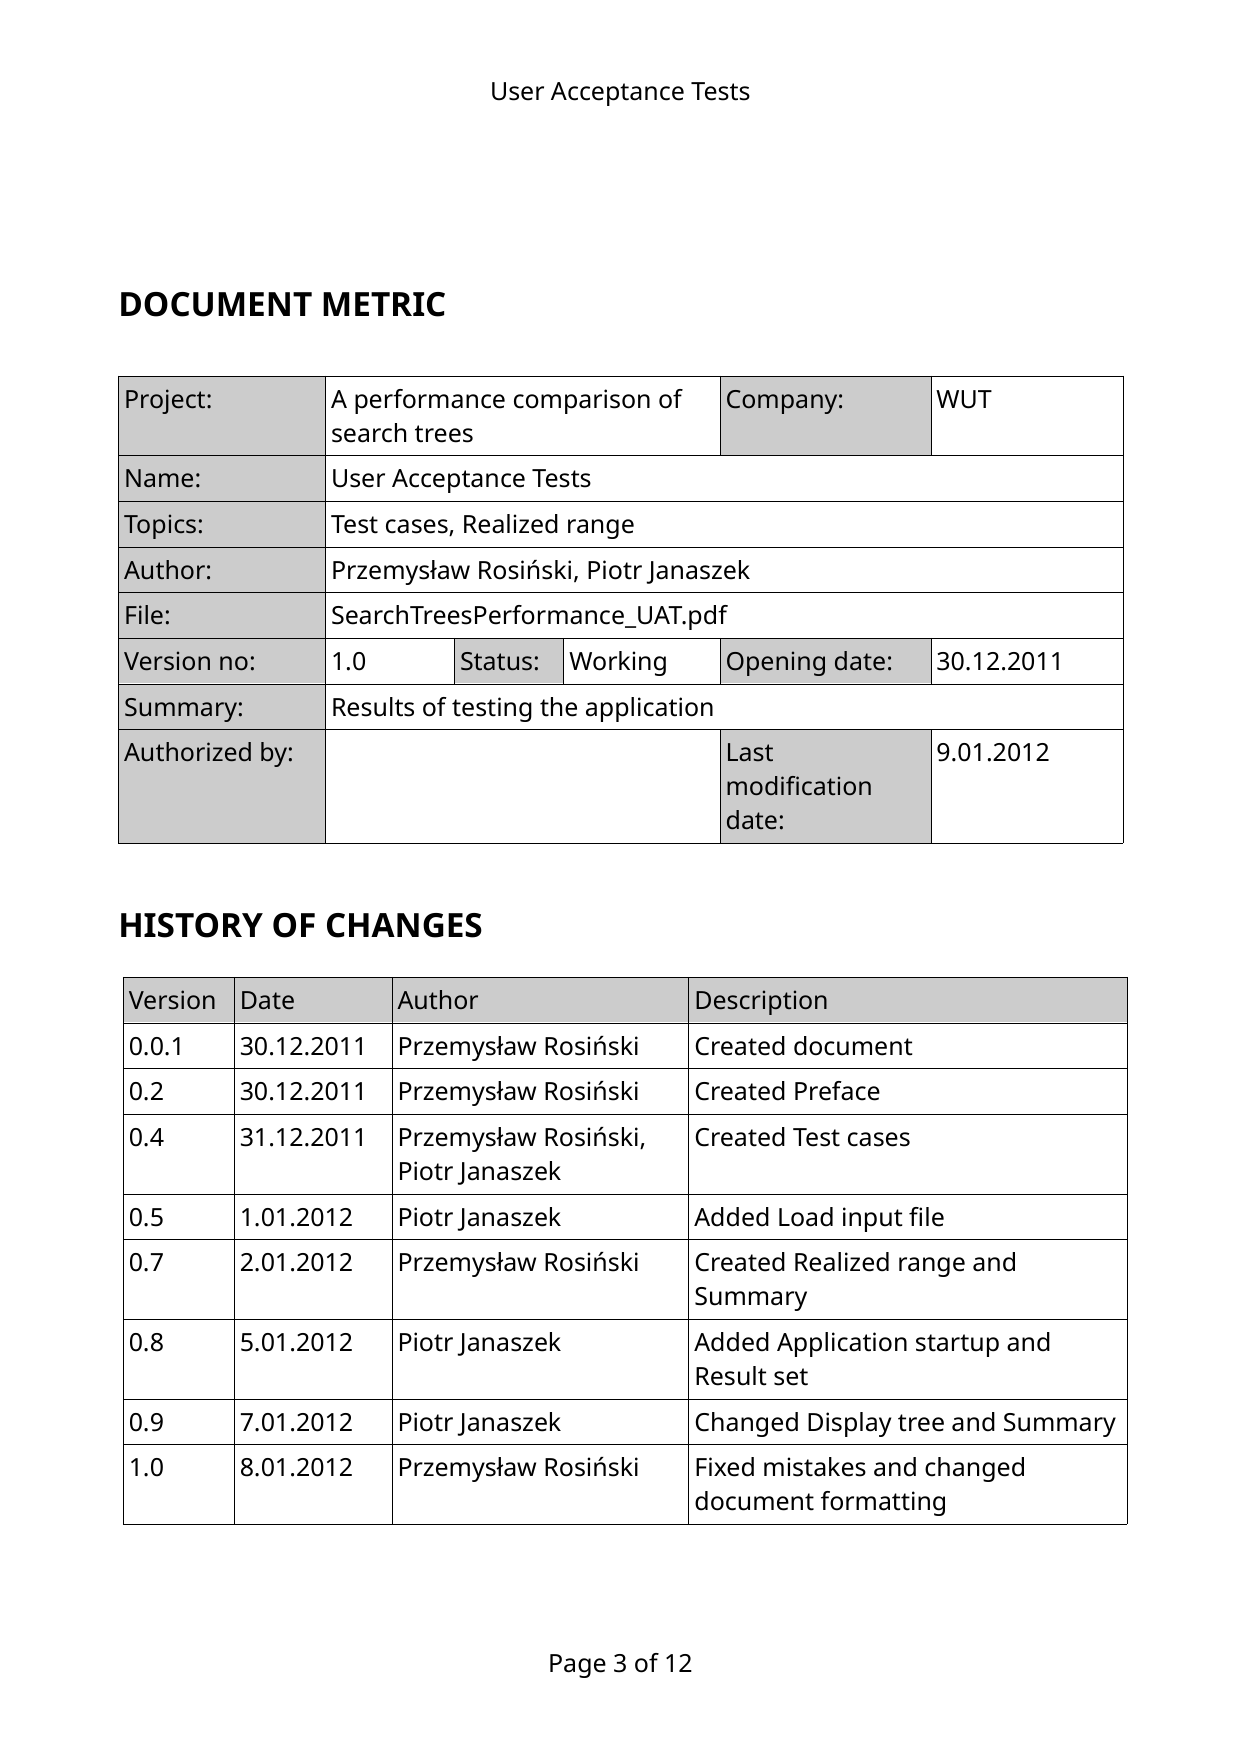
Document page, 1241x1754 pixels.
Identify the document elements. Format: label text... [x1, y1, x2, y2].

table_cell 0.2 [124, 1069, 234, 1114]
table_cell 1.0 [326, 639, 454, 683]
table_cell Przemysław Rosiński [393, 1445, 688, 1524]
table_cell 1.01.2012 [235, 1195, 392, 1239]
table_cell 0.5 [124, 1195, 234, 1239]
table_cell Piotr Janaszek [393, 1195, 688, 1239]
table_cell Piotr Janaszek [393, 1400, 688, 1444]
table_header Author [393, 978, 688, 1022]
table_cell Added Load input file [689, 1195, 1127, 1239]
table_cell 1.0 [124, 1445, 234, 1524]
table_cell Working [564, 639, 720, 683]
table_cell File: [119, 593, 325, 638]
table_cell Created Test cases [689, 1115, 1127, 1193]
table_header Description [689, 978, 1127, 1022]
table_cell Created document [689, 1024, 1127, 1068]
table_cell Summary: [119, 685, 325, 729]
table_header Project: [119, 377, 325, 455]
table_cell Version no: [119, 639, 325, 683]
table_cell Przemysław Rosiński, Piotr Janaszek [326, 548, 1123, 592]
table_cell 0.7 [124, 1240, 234, 1319]
table_cell 5.01.2012 [235, 1320, 392, 1398]
table_header WUT [932, 377, 1123, 455]
table_cell Added Application startup and Result set [689, 1320, 1127, 1398]
table_cell Piotr Janaszek [393, 1320, 688, 1398]
table_header Version [124, 978, 234, 1022]
table_cell 0.0.1 [124, 1024, 234, 1068]
table_header Company: [721, 377, 931, 455]
table_cell Przemysław Rosiński [393, 1240, 688, 1319]
table_cell 31.12.2011 [235, 1115, 392, 1193]
table_cell Created Preface [689, 1069, 1127, 1114]
table_cell Results of testing the application [326, 685, 1123, 729]
table_cell Test cases, Realized range [326, 502, 1123, 547]
table_cell Topics: [119, 502, 325, 547]
table_cell Author: [119, 548, 325, 592]
table_cell SearchTreesPerformance_UAT.pdf [326, 593, 1123, 638]
table_cell Changed Display tree and Summary [689, 1400, 1127, 1444]
table_cell 0.9 [124, 1400, 234, 1444]
table_cell Przemysław Rosiński [393, 1024, 688, 1068]
table_cell 8.01.2012 [235, 1445, 392, 1524]
table_cell 9.01.2012 [932, 730, 1123, 843]
table_cell User Acceptance Tests [326, 456, 1123, 501]
table_cell 30.12.2011 [235, 1069, 392, 1114]
table_header Date [235, 978, 392, 1022]
subtitle DOCUMENT METRIC [118, 281, 1122, 326]
table_cell Created Realized range and Summary [689, 1240, 1127, 1319]
table_cell Status: [455, 639, 563, 683]
table_cell 30.12.2011 [932, 639, 1123, 683]
table_cell 0.8 [124, 1320, 234, 1398]
table_cell Name: [119, 456, 325, 501]
table_cell Last modification date: [721, 730, 931, 843]
subtitle HISTORY OF CHANGES [118, 902, 1122, 947]
table_cell Opening date: [721, 639, 931, 683]
table_cell Authorized by: [119, 730, 325, 843]
table_cell 7.01.2012 [235, 1400, 392, 1444]
table_header A performance comparison of search trees [326, 377, 720, 455]
table_cell 2.01.2012 [235, 1240, 392, 1319]
table_cell Przemysław Rosiński [393, 1069, 688, 1114]
table_cell [326, 730, 720, 843]
table_cell 0.4 [124, 1115, 234, 1193]
table_cell 30.12.2011 [235, 1024, 392, 1068]
table_cell Fixed mistakes and changed document formatting [689, 1445, 1127, 1524]
table_cell Przemysław Rosiński, Piotr Janaszek [393, 1115, 688, 1193]
